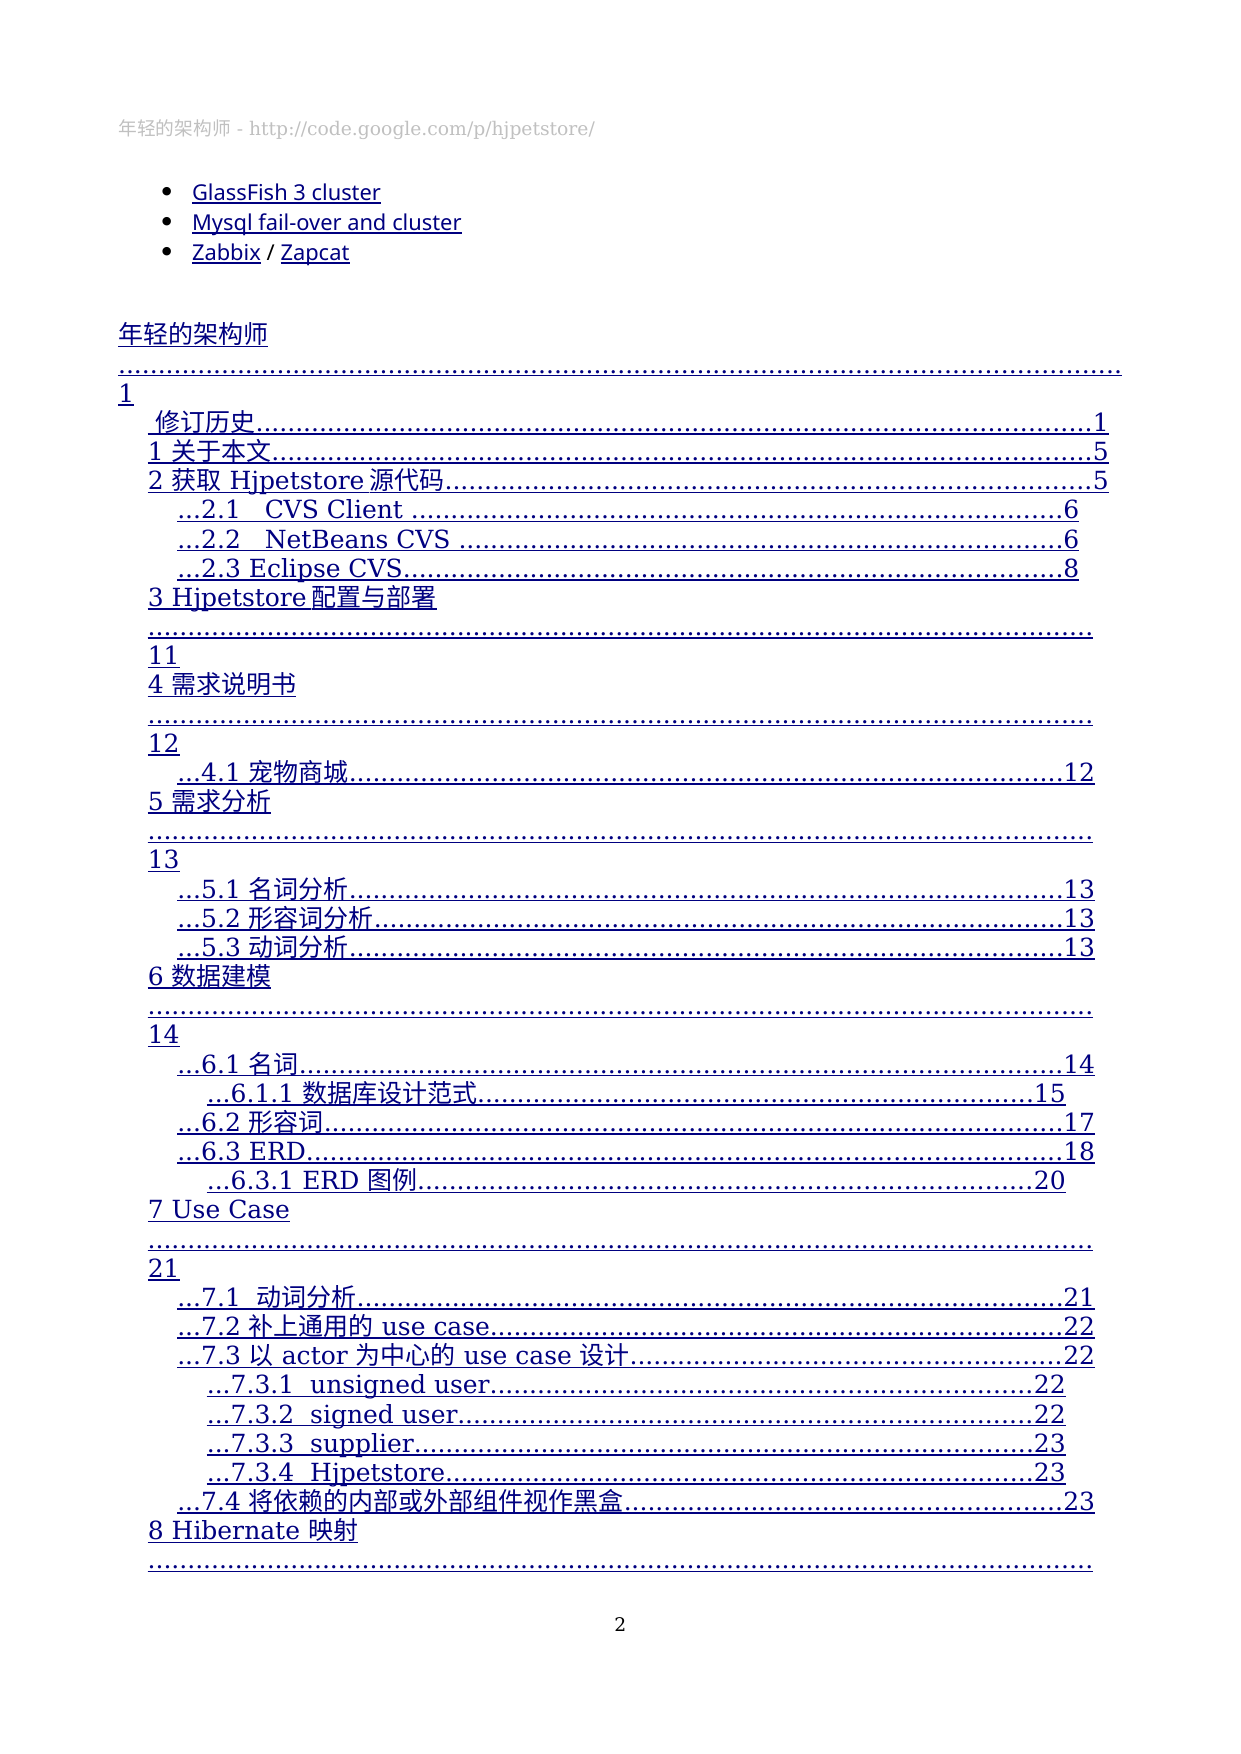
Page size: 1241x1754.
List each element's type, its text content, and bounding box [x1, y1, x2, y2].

text 年轻的架构师 1 [118, 321, 1122, 375]
text ...7.3.3 supplier 23 [207, 1429, 1122, 1458]
text 修订历史 1 [148, 408, 1122, 437]
text ...7.3 以 actor 为中心的 use case 设计 22 [177, 1341, 1122, 1371]
text 2 获取 Hjpetstore源代码 5 [148, 466, 1122, 496]
text 6 数据建模 14 [148, 962, 1122, 1050]
text 7 Use Case 21 [148, 1196, 1122, 1283]
text ...6.1 名词 14 [177, 1050, 1122, 1079]
text ...6.2 形容词 17 [177, 1108, 1122, 1137]
text 1 关于本文 5 [148, 437, 1122, 466]
text ...7.3.1 unsigned user 22 [207, 1371, 1122, 1400]
text 3 Hjpetstore配置与部署 11 [148, 583, 1122, 671]
text 8 Hibernate 映射 23 [148, 1516, 1122, 1575]
list GlassFish 3 cluster [162, 177, 1122, 207]
text ...6.3.1 ERD 图例 20 [207, 1166, 1122, 1196]
text ...7.4 将依赖的内部或外部组件视作黑盒 23 [177, 1487, 1122, 1516]
text 5 需求分析 13 [148, 787, 1122, 875]
list Zabbix / Zapcat [162, 237, 1122, 266]
text ...4.1 宠物商城 12 [177, 758, 1122, 787]
text ...5.1 名词分析 13 [177, 875, 1122, 904]
text 年轻的架构师 1 [118, 376, 1122, 408]
text ...6.3 ERD 18 [177, 1137, 1122, 1166]
text ...2.3 Eclipse CVS 8 [177, 554, 1122, 583]
text ...2.1 CVS Client 6 [177, 496, 1122, 525]
text ...7.2 补上通用的 use case 22 [177, 1312, 1122, 1341]
text ...7.3.4 Hjpetstore 23 [207, 1458, 1122, 1487]
text 4 需求说明书 12 [148, 671, 1122, 758]
text ...7.1 动词分析 21 [177, 1283, 1122, 1312]
list Mysql fail-over and cluster [162, 207, 1122, 237]
text ...6.1.1 数据库设计范式 15 [207, 1079, 1122, 1108]
text ...2.2 NetBeans CVS 6 [177, 525, 1122, 554]
text ...5.3 动词分析 13 [177, 933, 1122, 962]
text ...7.3.2 signed user 22 [207, 1400, 1122, 1429]
text ...5.2 形容词分析 13 [177, 904, 1122, 933]
